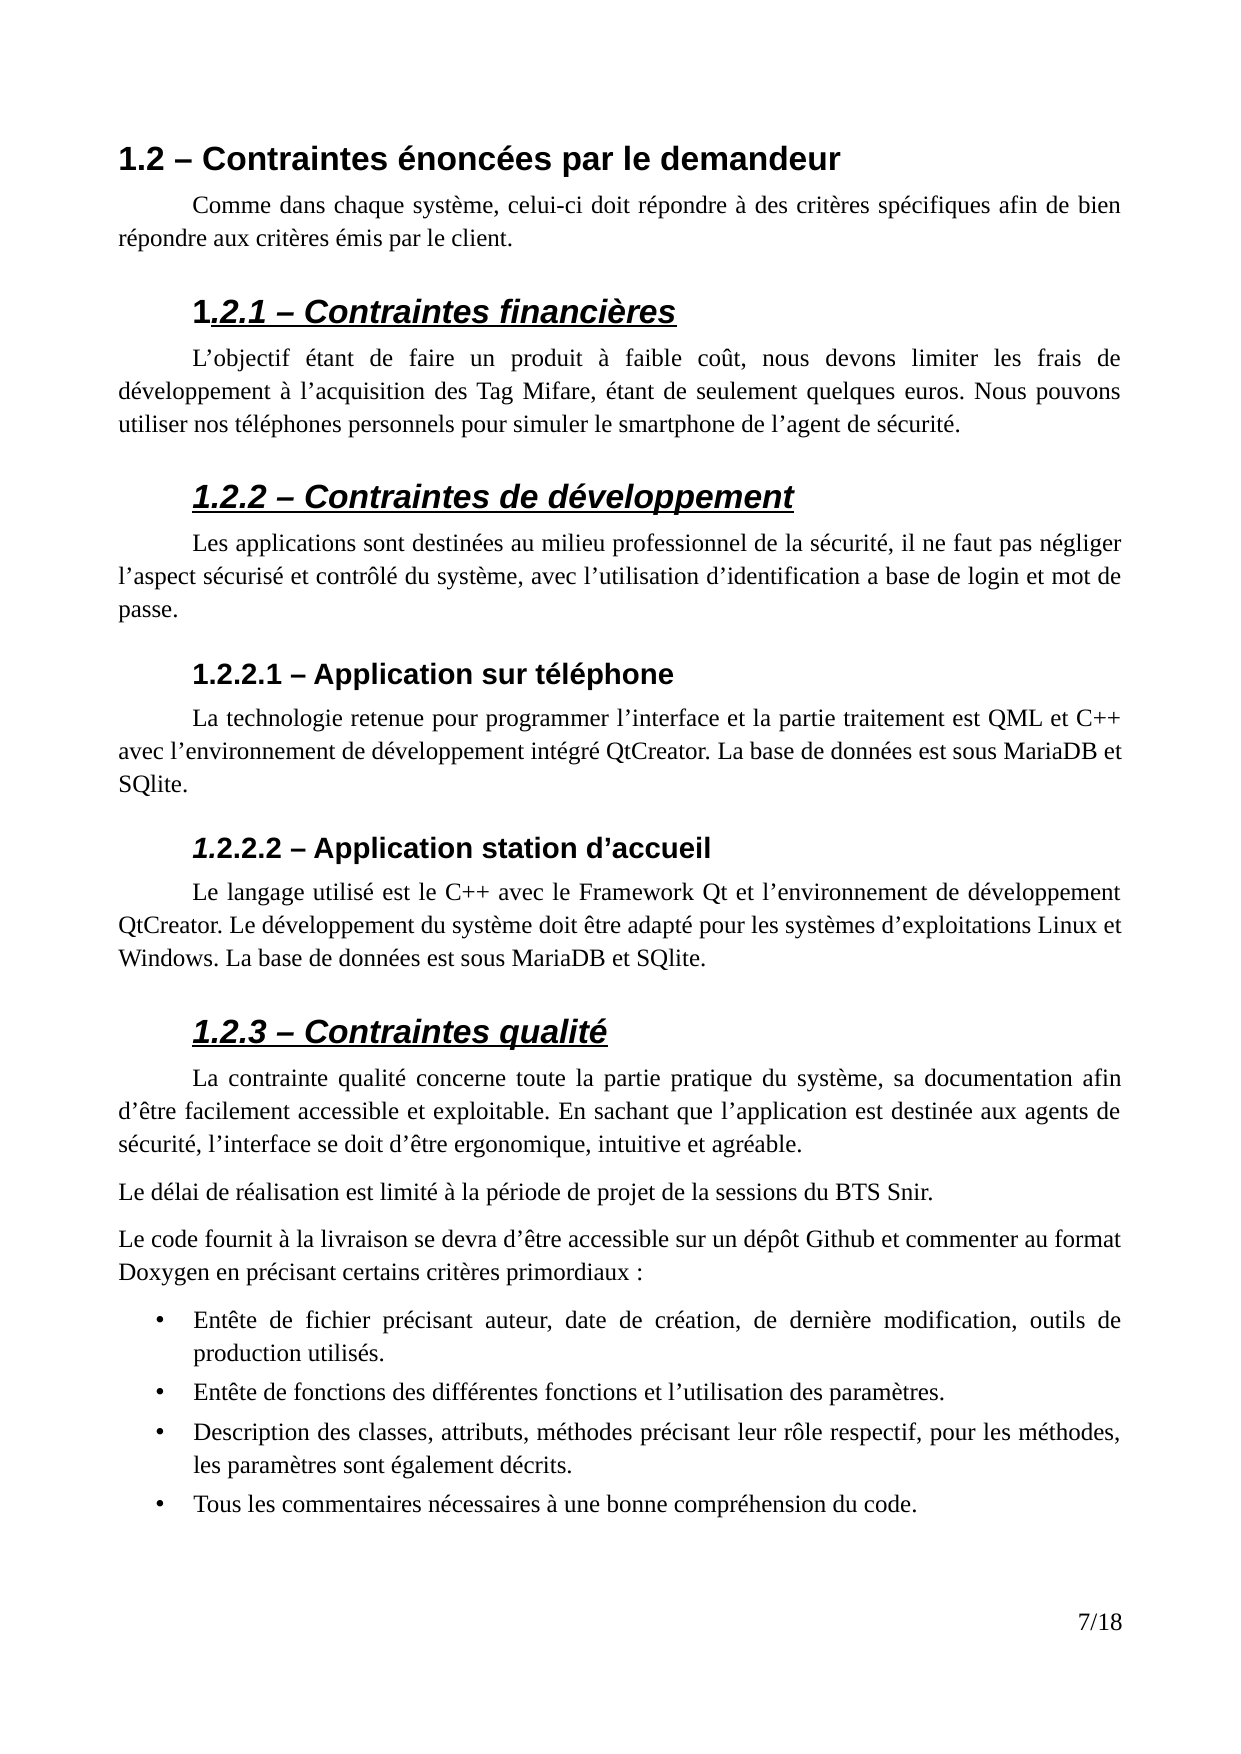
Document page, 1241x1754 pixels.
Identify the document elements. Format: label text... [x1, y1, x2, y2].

text Le langage utilisé est le C++ avec le Framework Qt et l’environnement de développement QtCreator. Le développement du système doit être adapté pour les systèmes d’exploitations Linux et Windows. La base de données est sous MariaDB et SQlite. [118, 877, 1122, 972]
list Entête de fonctions des différentes fonctions et l’utilisation des paramètres. [156, 1377, 1122, 1406]
list Entête de fichier précisant auteur, date de création, de dernière modification, outils de production utilisés. [156, 1305, 1122, 1367]
subtitle 1.2.1 – Contraintes financières [118, 292, 1122, 330]
text L’objectif étant de faire un produit à faible coût, nous devons limiter les frais de développement à l’acquisition des Tag Mifare, étant de seulement quelques euros. Nous pouvons utiliser nos téléphones personnels pour simuler le smartphone de l’agent de sécurité. [118, 343, 1122, 437]
list Description des classes, attributs, méthodes précisant leur rôle respectif, pour les méthodes, les paramètres sont également décrits. [156, 1417, 1122, 1478]
list Tous les commentaires nécessaires à une bonne compréhension du code. [156, 1489, 1122, 1518]
subtitle 1.2.2.1 – Application sur téléphone [118, 657, 1122, 690]
text Le délai de réalisation est limité à la période de projet de la sessions du BTS Snir. [118, 1177, 1122, 1205]
text La contrainte qualité concerne toute la partie pratique du système, sa documentation afin d’être facilement accessible et exploitable. En sachant que l’application est destinée aux agents de sécurité, l’interface se doit d’être ergonomique, intuitive et agréable. [118, 1063, 1122, 1158]
text La technologie retenue pour programmer l’interface et la partie traitement est QML et C++ avec l’environnement de développement intégré QtCreator. La base de données est sous MariaDB et SQlite. [118, 703, 1122, 798]
subtitle 1.2.2.2 – Application station d’accueil [118, 831, 1122, 865]
text Comme dans chaque système, celui-ci doit répondre à des critères spécifiques afin de bien répondre aux critères émis par le client. [118, 190, 1122, 252]
subtitle 1.2.2 – Contraintes de développement [118, 477, 1122, 516]
subtitle 1.2 – Contraintes énoncées par le demandeur [118, 139, 1122, 178]
subtitle 1.2.3 – Contraintes qualité [118, 1012, 1122, 1050]
text Les applications sont destinées au milieu professionnel de la sécurité, il ne faut pas négliger l’aspect sécurisé et contrôlé du système, avec l’utilisation d’identification a base de login et mot de passe. [118, 528, 1122, 623]
text Le code fournit à la livraison se devra d’être accessible sur un dépôt Github et commenter au format Doxygen en précisant certains critères primordiaux : [118, 1224, 1122, 1286]
